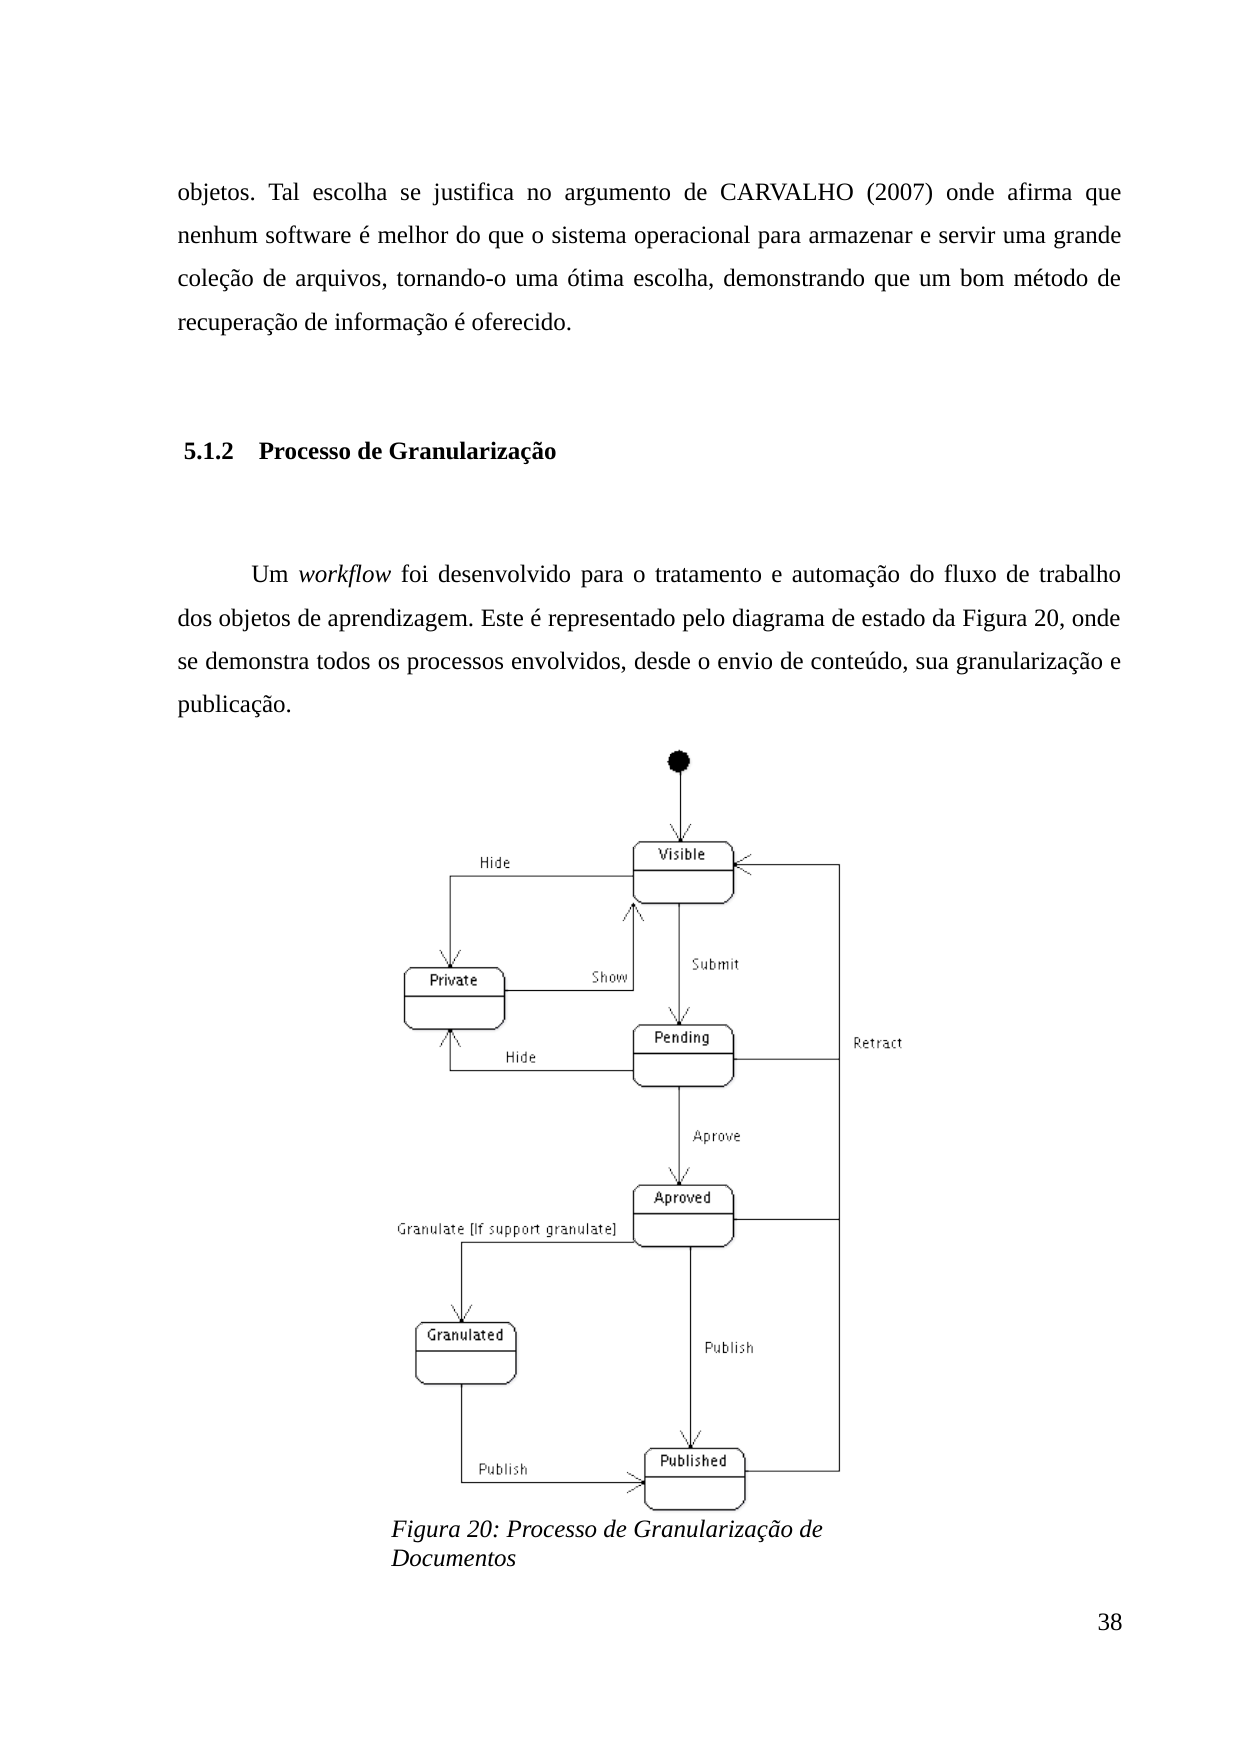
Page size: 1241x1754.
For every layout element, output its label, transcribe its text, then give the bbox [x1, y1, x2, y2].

text Figura 20: Processo de Granularização de Documentos [391, 1515, 908, 1572]
text objetos. Tal escolha se justifica no argumento de CARVALHO (2007) onde afirma que nenhum software é melhor do que o sistema operacional para armazenar e servir uma grande coleção de arquivos, tornando-o uma ótima escolha, demonstrando que um bom método de recuperação de informação é oferecido. [177, 177, 1122, 335]
text Um workflow foi desenvolvido para o tratamento e automação do fluxo de trabalho dos objetos de aprendizagem. Este é representado pelo diagrama de estado da Figura 20, onde se demonstra todos os processos envolvidos, desde o envio de conteúdo, sua granularização e publicação. [177, 559, 1122, 718]
subtitle 5.1.2 Processo de Granularização [177, 436, 1122, 465]
picture [391, 744, 909, 1515]
